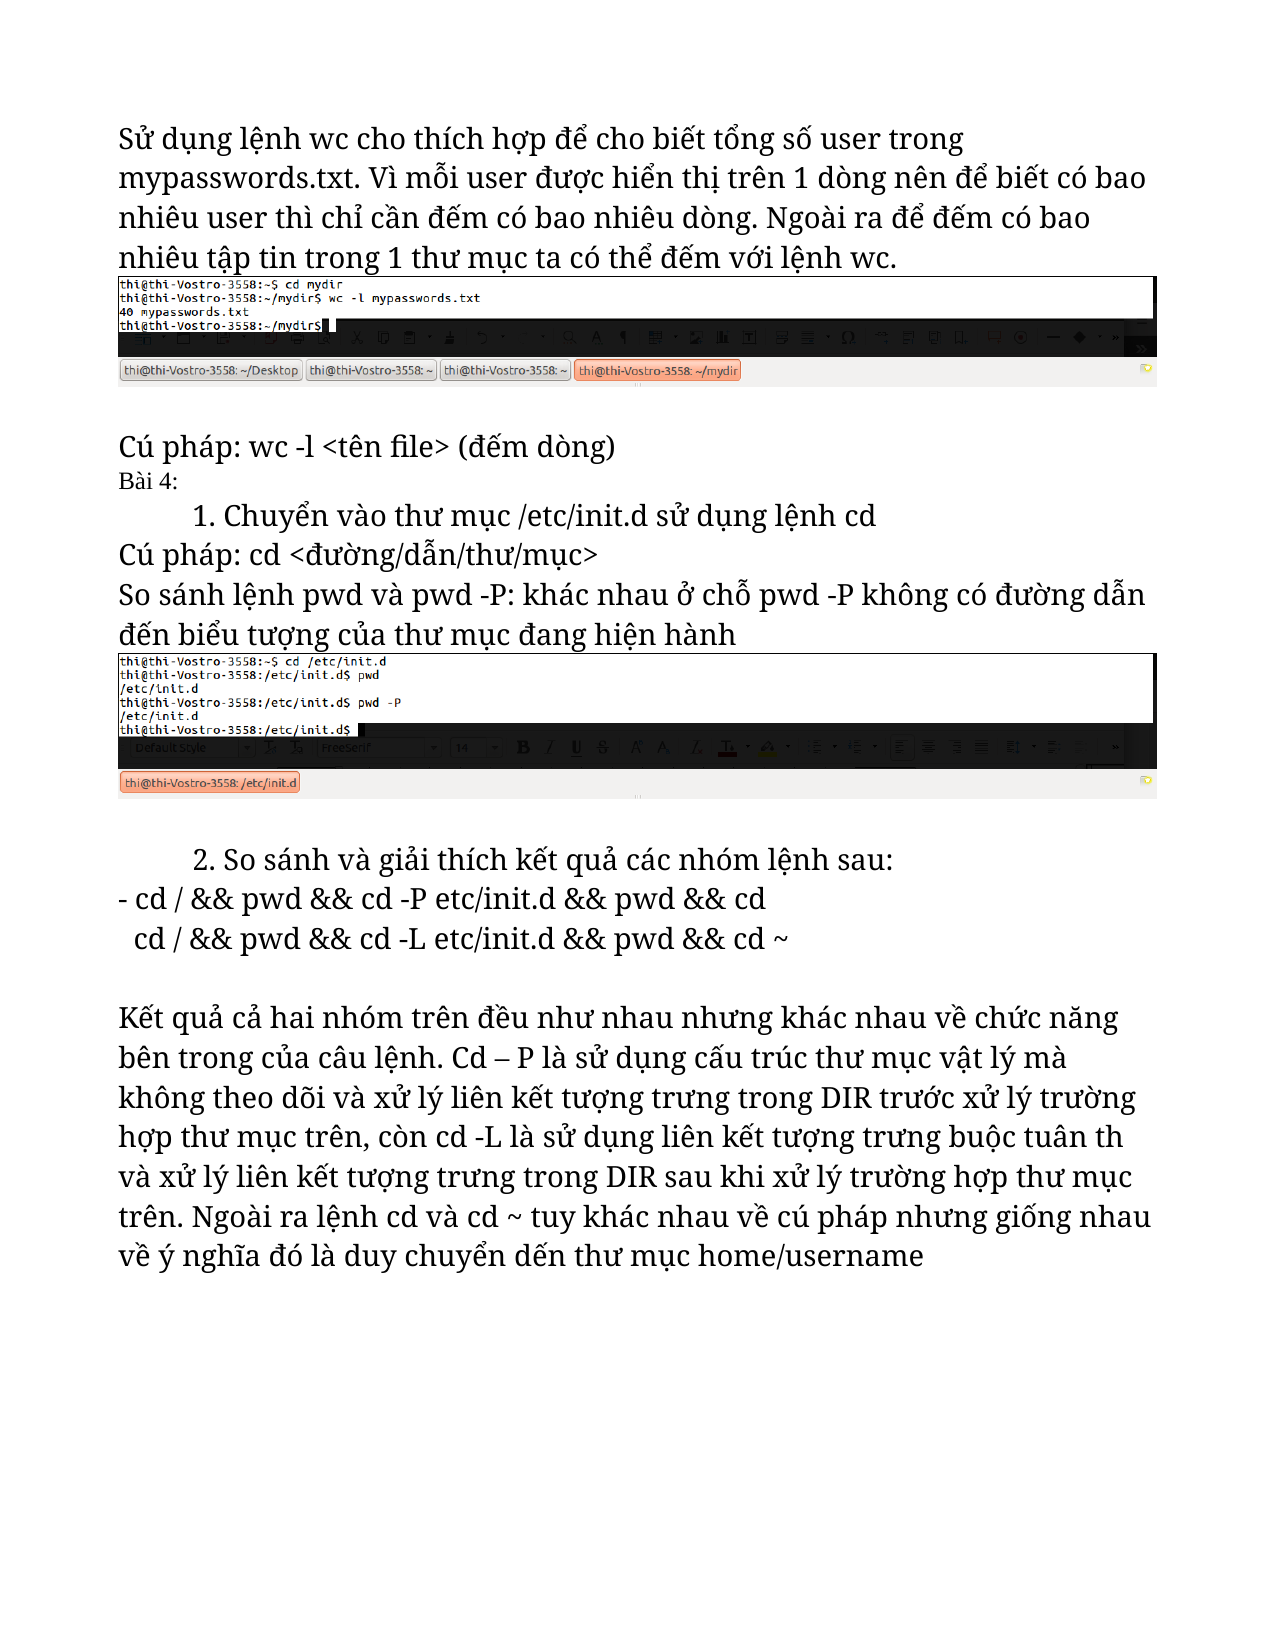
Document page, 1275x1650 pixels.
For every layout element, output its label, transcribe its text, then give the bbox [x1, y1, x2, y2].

text Kết quả cả hai nhóm trên đều như nhau nhưng khác nhau về chức năng bên trong của câu lệnh. Cd – P là sử dụng cấu trúc thư mục vật lý mà không theo dõi và xử lý liên kết tượng trưng trong DIR trước xử lý trường hợp thư mục trên, còn cd -L là sử dụng liên kết tượng trưng buộc tuân th và xử lý liên kết tượng trưng trong DIR sau khi xử lý trường hợp thư mục trên. Ngoài ra lệnh cd và cd ~ tuy khác nhau về cú pháp nhưng giống nhau về ý nghĩa đó là duy chuyển dến thư mục home/username [118, 997, 1157, 1275]
text 1. Chuyển vào thư mục /etc/init.d sử dụng lệnh cd [118, 495, 1157, 535]
text 2. So sánh và giải thích kết quả các nhóm lệnh sau: [118, 839, 1157, 878]
text Cú pháp: wc -l <tên file> (đếm dòng) [118, 427, 1157, 466]
picture [118, 276, 1157, 387]
text Sử dụng lệnh wc cho thích hợp để cho biết tổng số user trong mypasswords.txt. Vì mỗi user được hiển thị trên 1 dòng nên để biết có bao nhiêu user thì chỉ cần đếm có bao nhiêu dòng. Ngoài ra để đếm có bao nhiêu tập tin trong 1 thư mục ta có thể đếm với lệnh wc. [118, 118, 1157, 276]
text - cd / && pwd && cd -P etc/init.d && pwd && cd [118, 878, 1157, 918]
text cd / && pwd && cd -L etc/init.d && pwd && cd ~ [118, 918, 1157, 958]
text Bài 4: [118, 466, 1157, 495]
text So sánh lệnh pwd và pwd -P: khác nhau ở chỗ pwd -P không có đường dẫn đến biểu tượng của thư mục đang hiện hành [118, 574, 1157, 653]
picture [118, 653, 1157, 799]
text Cú pháp: cd <đường/dẫn/thư/mục> [118, 535, 1157, 574]
